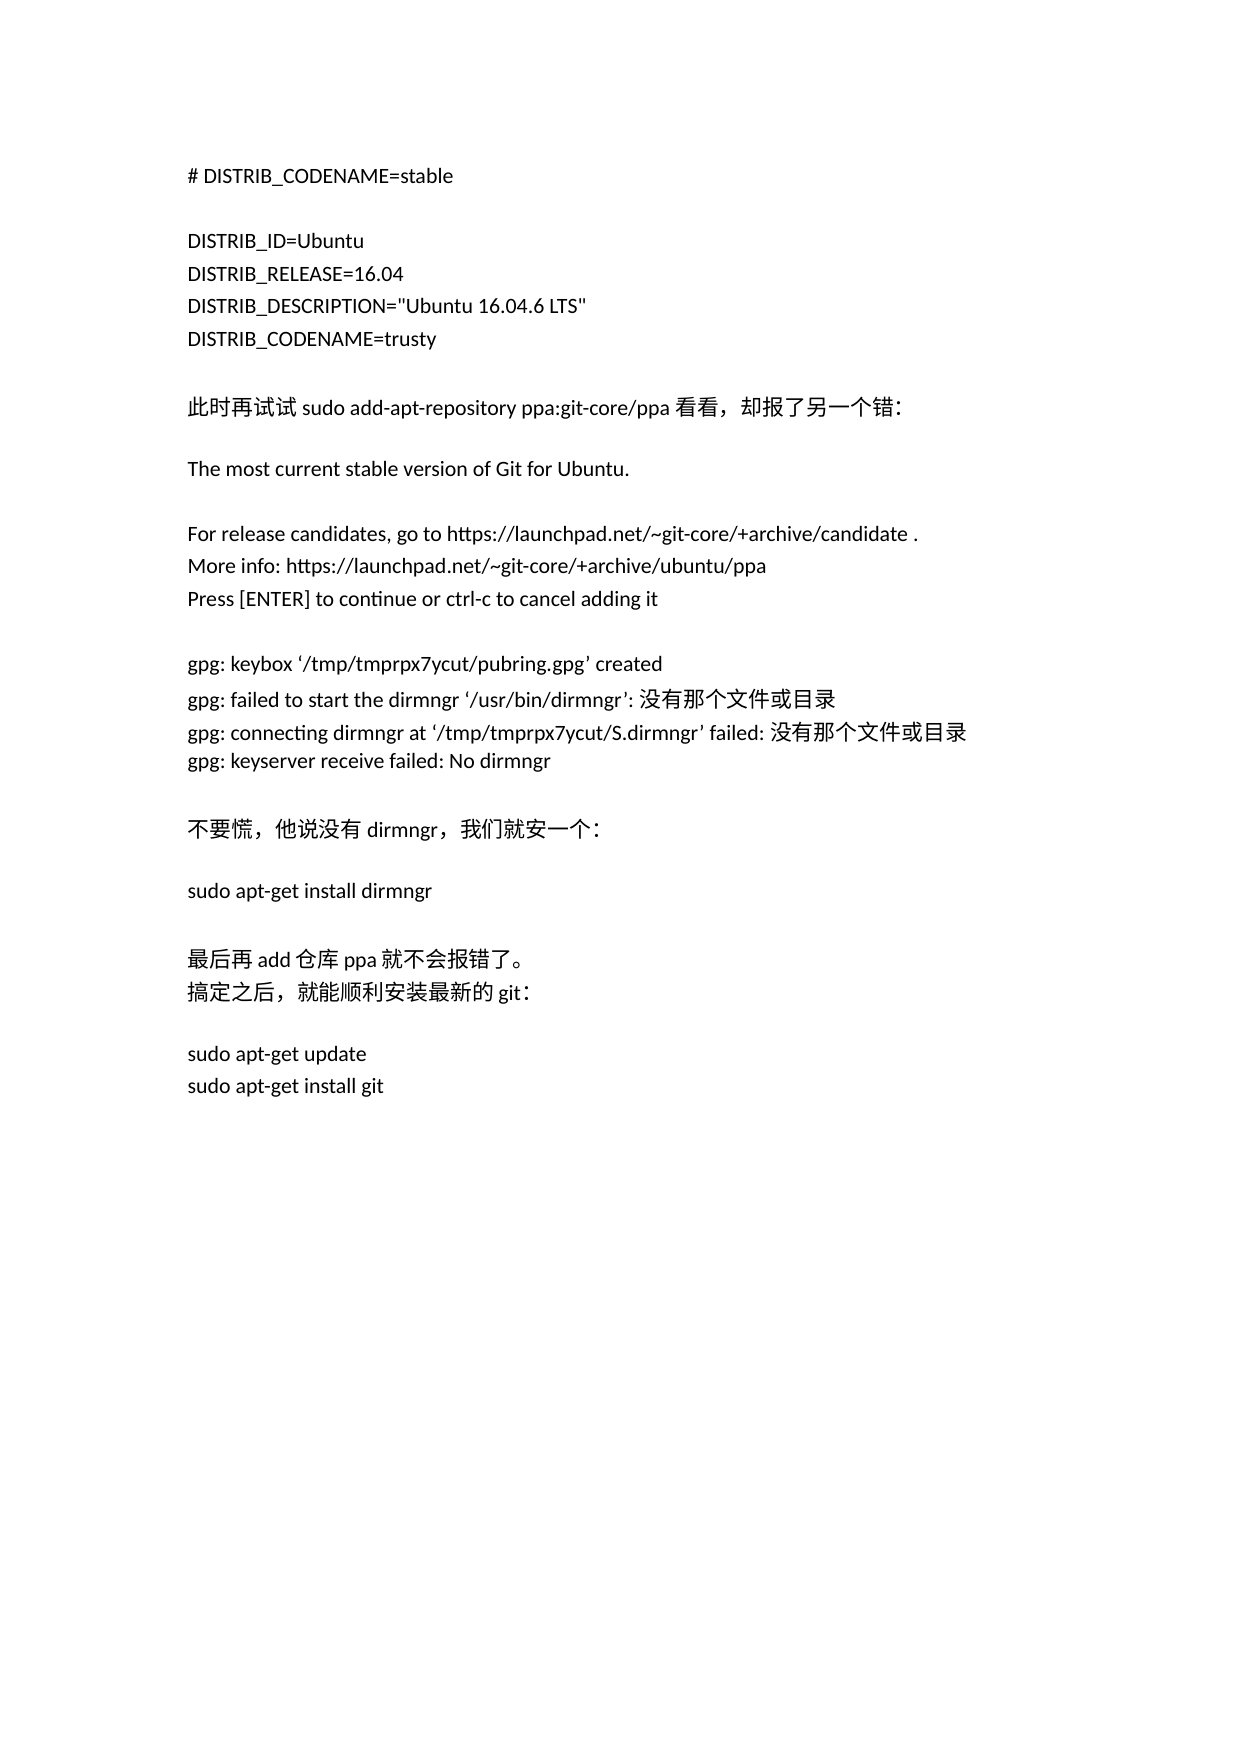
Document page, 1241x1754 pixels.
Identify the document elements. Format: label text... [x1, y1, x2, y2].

text # DISTRIB_CODENAME=stable [187, 162, 1053, 194]
text 此时再试试 sudo add-apt-repository ppa:git-core/ppa 看看，却报了另一个错： [187, 389, 1053, 422]
text gpg: keyserver receive failed: No dirmngr [187, 747, 1053, 779]
text 最后再add仓库ppa就不会报错了。 [187, 942, 1053, 974]
text DISTRIB_RELEASE=16.04 [187, 259, 1053, 292]
text For release candidates, go to https://launchpad.net/~git-core/+archive/candidate . [187, 519, 1053, 552]
text sudo apt-get install git [187, 1072, 1053, 1104]
text gpg: keybox ‘/tmp/tmprpx7ycut/pubring.gpg’ created [187, 649, 1053, 682]
text 搞定之后，就能顺利安装最新的git： [187, 974, 1053, 1007]
text gpg: failed to start the dirmngr ‘/usr/bin/dirmngr’: 没有那个文件或目录 [187, 682, 1053, 714]
text DISTRIB_ID=Ubuntu [187, 227, 1053, 259]
text sudo apt-get install dirmngr [187, 877, 1053, 909]
text DISTRIB_CODENAME=trusty [187, 324, 1053, 357]
text gpg: connecting dirmngr at ‘/tmp/tmprpx7ycut/S.dirmngr’ failed: 没有那个文件或目录 [187, 714, 1053, 747]
text More info: https://launchpad.net/~git-core/+archive/ubuntu/ppa [187, 552, 1053, 584]
text Press [ENTER] to continue or ctrl-c to cancel adding it [187, 584, 1053, 617]
text sudo apt-get update [187, 1039, 1053, 1072]
text DISTRIB_DESCRIPTION="Ubuntu 16.04.6 LTS" [187, 292, 1053, 324]
text The most current stable version of Git for Ubuntu. [187, 454, 1053, 487]
text 不要慌，他说没有dirmngr，我们就安一个： [187, 812, 1053, 844]
